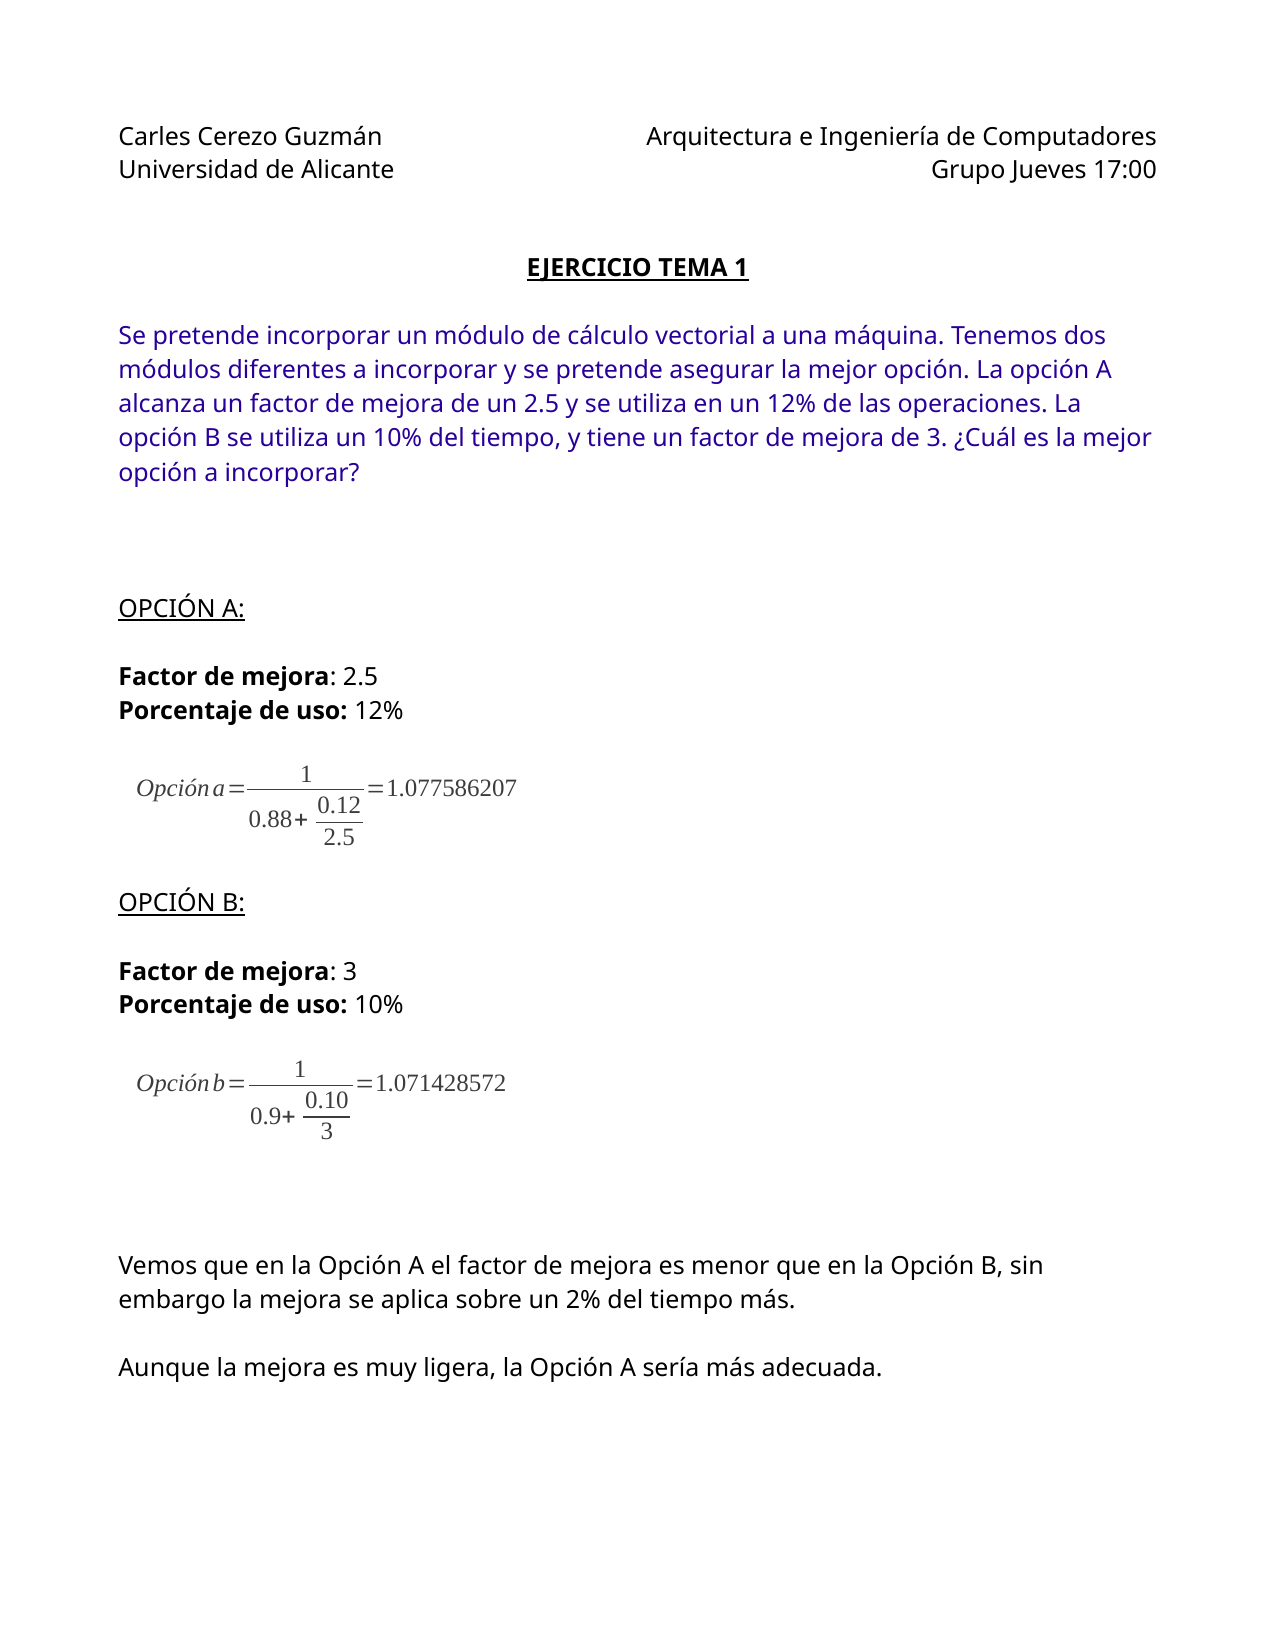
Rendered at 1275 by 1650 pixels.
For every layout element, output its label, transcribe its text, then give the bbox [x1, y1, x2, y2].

text Aunque la mejora es muy ligera, la Opción A sería más adecuada. [118, 1350, 1157, 1384]
text Se pretende incorporar un módulo de cálculo vectorial a una máquina. Tenemos dos módulos diferentes a incorporar y se pretende asegurar la mejor opción. La opción A alcanza un factor de mejora de un 2.5 y se utiliza en un 12% de las operaciones. La opción B se utiliza un 10% del tiempo, y tiene un factor de mejora de 3. ¿Cuál es la mejor opción a incorporar? [118, 318, 1157, 488]
text Porcentaje de uso: 12% [118, 693, 1157, 727]
text EJERCICIO TEMA 1 [118, 250, 1157, 284]
text Factor de mejora: 3 [118, 953, 1157, 987]
text Vemos que en la Opción A el factor de mejora es menor que en la Opción B, sin embargo la mejora se aplica sobre un 2% del tiempo más. [118, 1248, 1157, 1316]
text Porcentaje de uso: 10% [118, 987, 1157, 1021]
text Factor de mejora: 2.5 [118, 658, 1157, 693]
text OPCIÓN B: [118, 885, 1157, 919]
text OPCIÓN A: [118, 590, 1157, 624]
